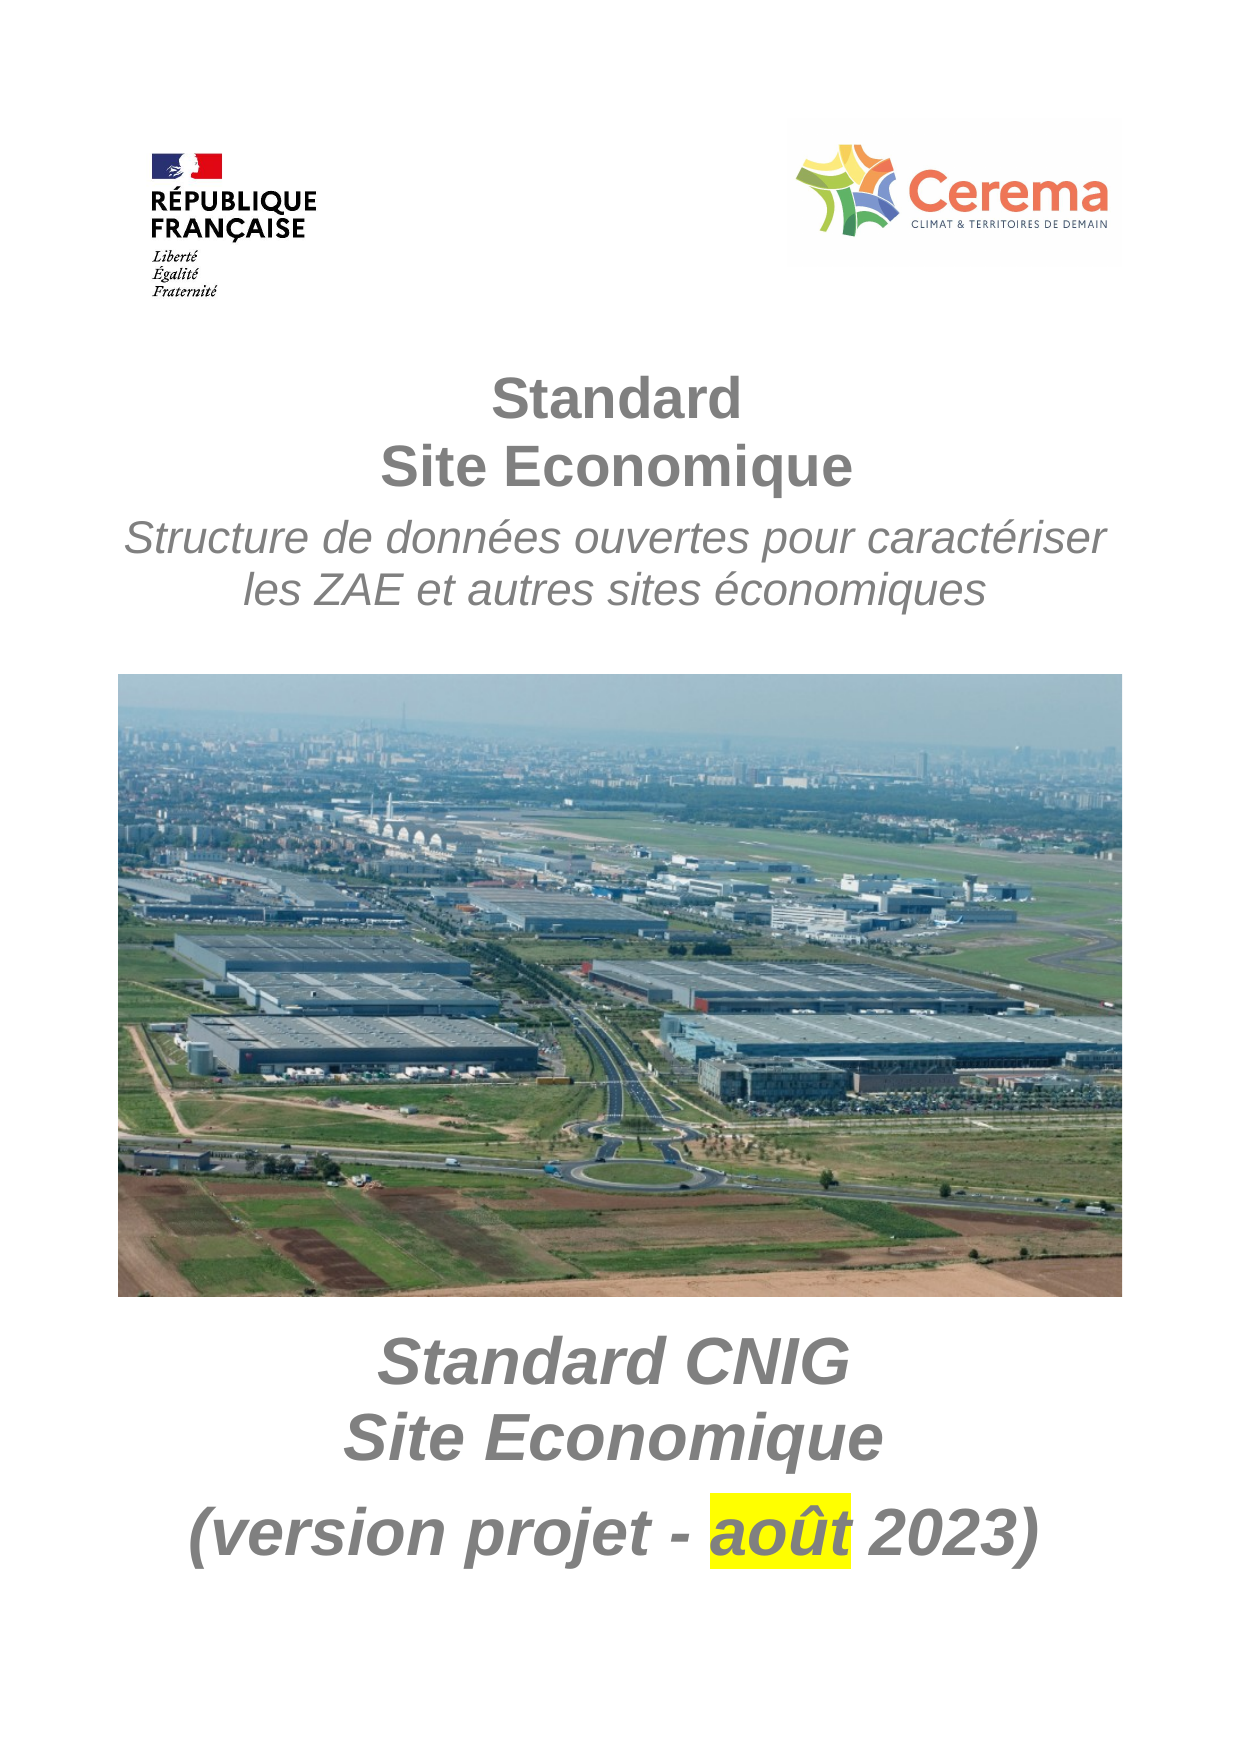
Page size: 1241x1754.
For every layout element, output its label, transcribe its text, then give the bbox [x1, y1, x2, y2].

picture [118, 674, 1123, 1297]
table_cell Standard CNIG Site Economique (version projet - août 2023) [118, 1322, 1122, 1569]
picture [787, 118, 1123, 267]
table_cell [118, 645, 1122, 674]
table_cell Standard Site Economique Structure de données ouvertes pour caractériser les ZAE et autres sites économiques [118, 335, 1122, 645]
table_header [787, 267, 1122, 335]
table_header [453, 118, 787, 335]
table_cell [118, 1297, 1122, 1322]
picture [118, 118, 354, 332]
table_header [118, 118, 453, 335]
